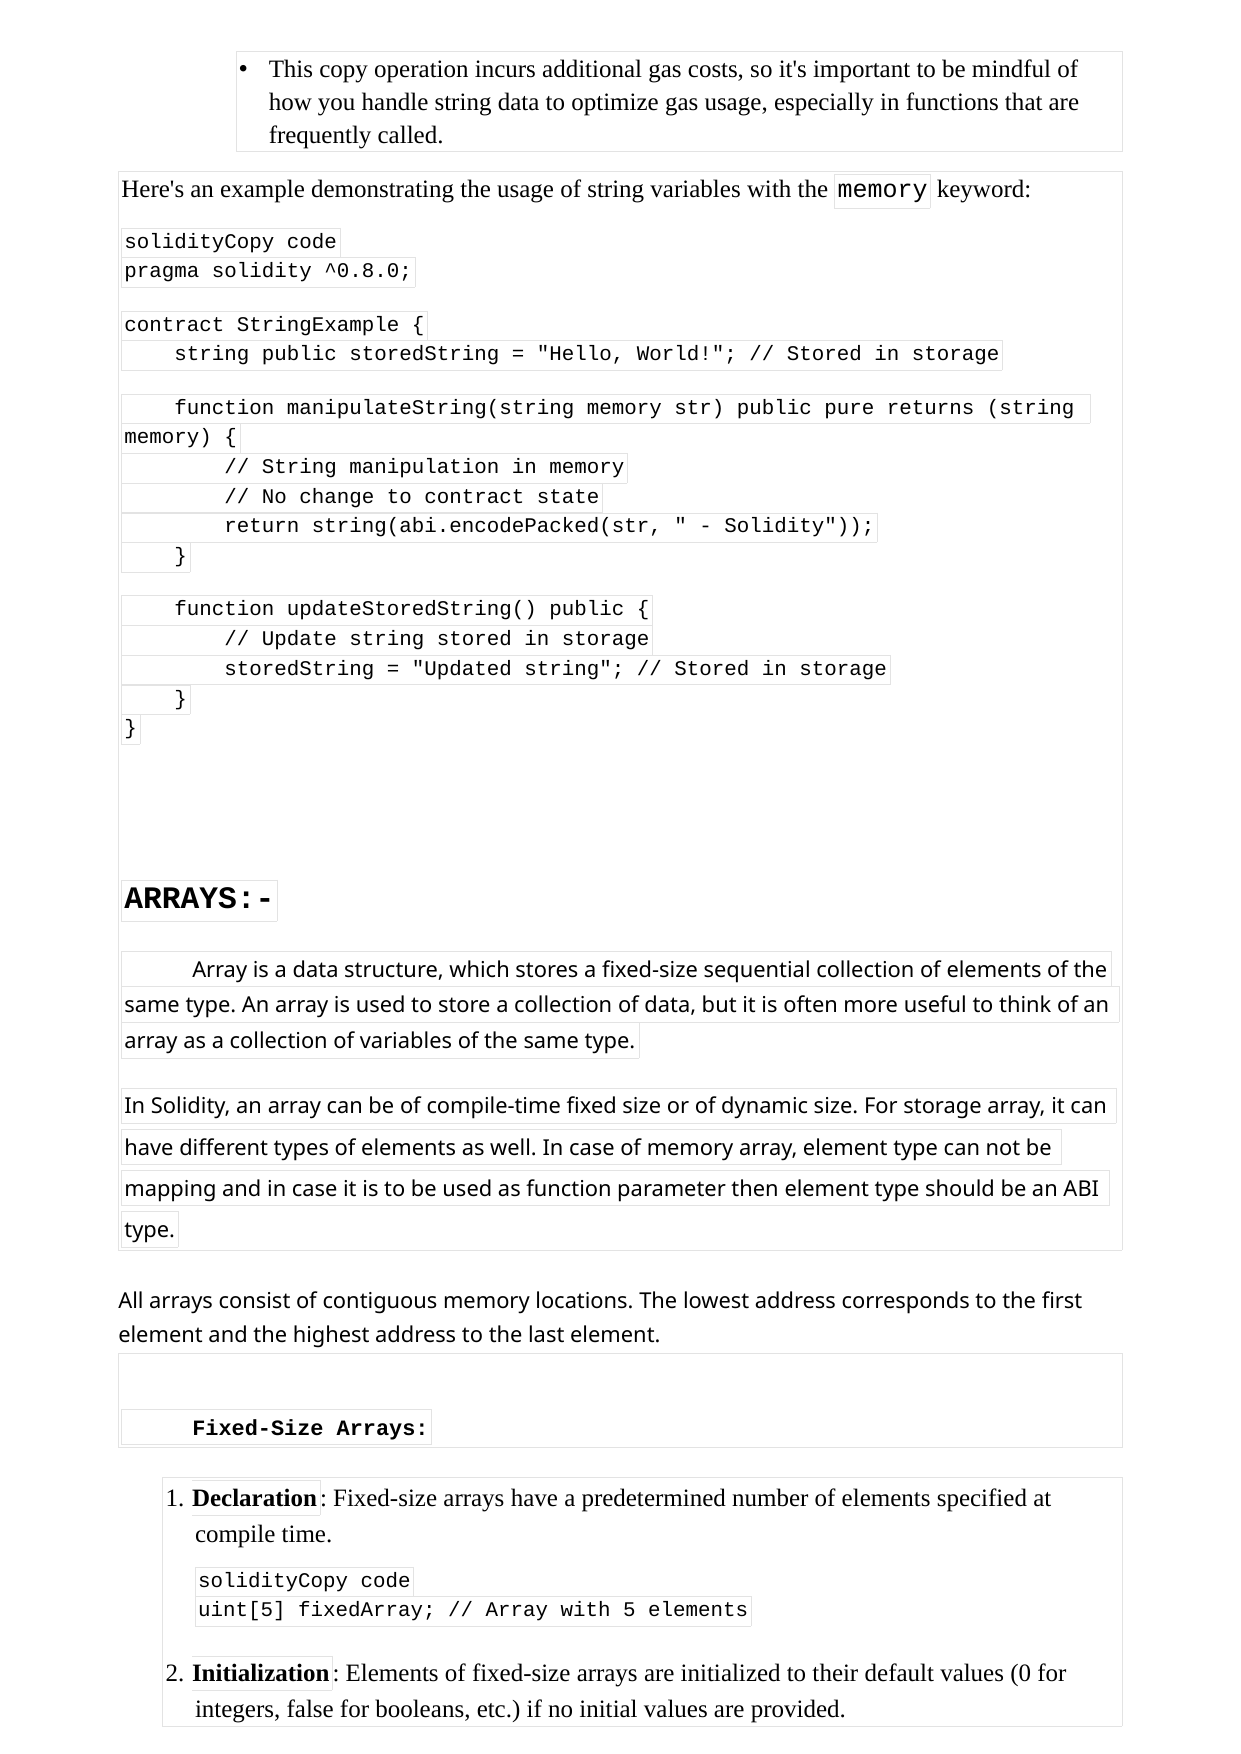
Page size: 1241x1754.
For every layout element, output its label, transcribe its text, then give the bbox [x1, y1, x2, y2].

text pragma solidity ^0.8.0; [341, 254, 1122, 287]
text pragma solidity ^0.8.0; [122, 258, 415, 287]
list This copy operation incurs additional gas costs, so it's important to be mindful of how you handle string data to optimize gas usage, especially in functions that are frequently called. [237, 52, 1122, 151]
text Array is a data structure, which stores a fixed-size sequential collection of elements of the same type. An array is used to store a collection of data, but it is often more useful to think of an array as a collection of variables of the same type. [119, 947, 1122, 1058]
text Fixed-Size Arrays: [119, 1406, 1122, 1447]
text } [122, 543, 190, 572]
text function updateStoredString() public { [119, 592, 1122, 622]
text In Solidity, an array can be of compile-time fixed size or of dynamic size. For storage array, it can have different types of elements as well. In case of memory array, element type can not be mapping and in case it is to be used as function parameter then element type should be an ABI type. [119, 1084, 1122, 1250]
text // String manipulation in memory [241, 450, 1122, 480]
list uint[5] fixedArray; // Array with 5 elements [414, 1593, 1122, 1626]
text All arrays consist of contiguous memory locations. The lowest address corresponds to the first element and the highest address to the last element. [118, 1284, 1122, 1348]
text [191, 681, 1122, 711]
text storedString = "Updated string"; // Stored in storage [653, 652, 1122, 681]
text } [122, 686, 190, 711]
text string public storedString = "Hello, World!"; // Stored in storage [122, 341, 1002, 370]
list Initialization: Elements of fixed-size arrays are initialized to their default values (0 for integers, false for booleans, etc.) if no initial values are provided. [163, 1652, 1122, 1726]
text [603, 480, 1122, 509]
text return string(abi.encodePacked(str, " - Solidity")); [603, 509, 1122, 539]
list uint[5] fixedArray; // Array with 5 elements [163, 1593, 195, 1626]
text // String manipulation in memory [122, 454, 627, 480]
list Declaration: Fixed-size arrays have a predetermined number of elements specified at compile time. [163, 1478, 1122, 1548]
list solidityCopy code [163, 1564, 1122, 1593]
text Here's an example demonstrating the usage of string variables with the memory keyword: [119, 172, 1122, 208]
text // No change to contract state [122, 484, 602, 509]
text [191, 539, 1122, 572]
text function manipulateString(string memory str) public pure returns (string memory) { [119, 391, 1122, 450]
text solidityCopy code [119, 224, 1122, 254]
text contract StringExample { [119, 308, 1122, 337]
text storedString = "Updated string"; // Stored in storage [122, 656, 890, 681]
text return string(abi.encodePacked(str, " - Solidity")); [122, 514, 877, 539]
text ARRAYS:- [119, 877, 1122, 921]
list uint[5] fixedArray; // Array with 5 elements [196, 1597, 751, 1626]
text [653, 622, 1122, 652]
text } [122, 711, 1122, 744]
text // Update string stored in storage [122, 626, 652, 652]
text string public storedString = "Hello, World!"; // Stored in storage [428, 337, 1122, 370]
